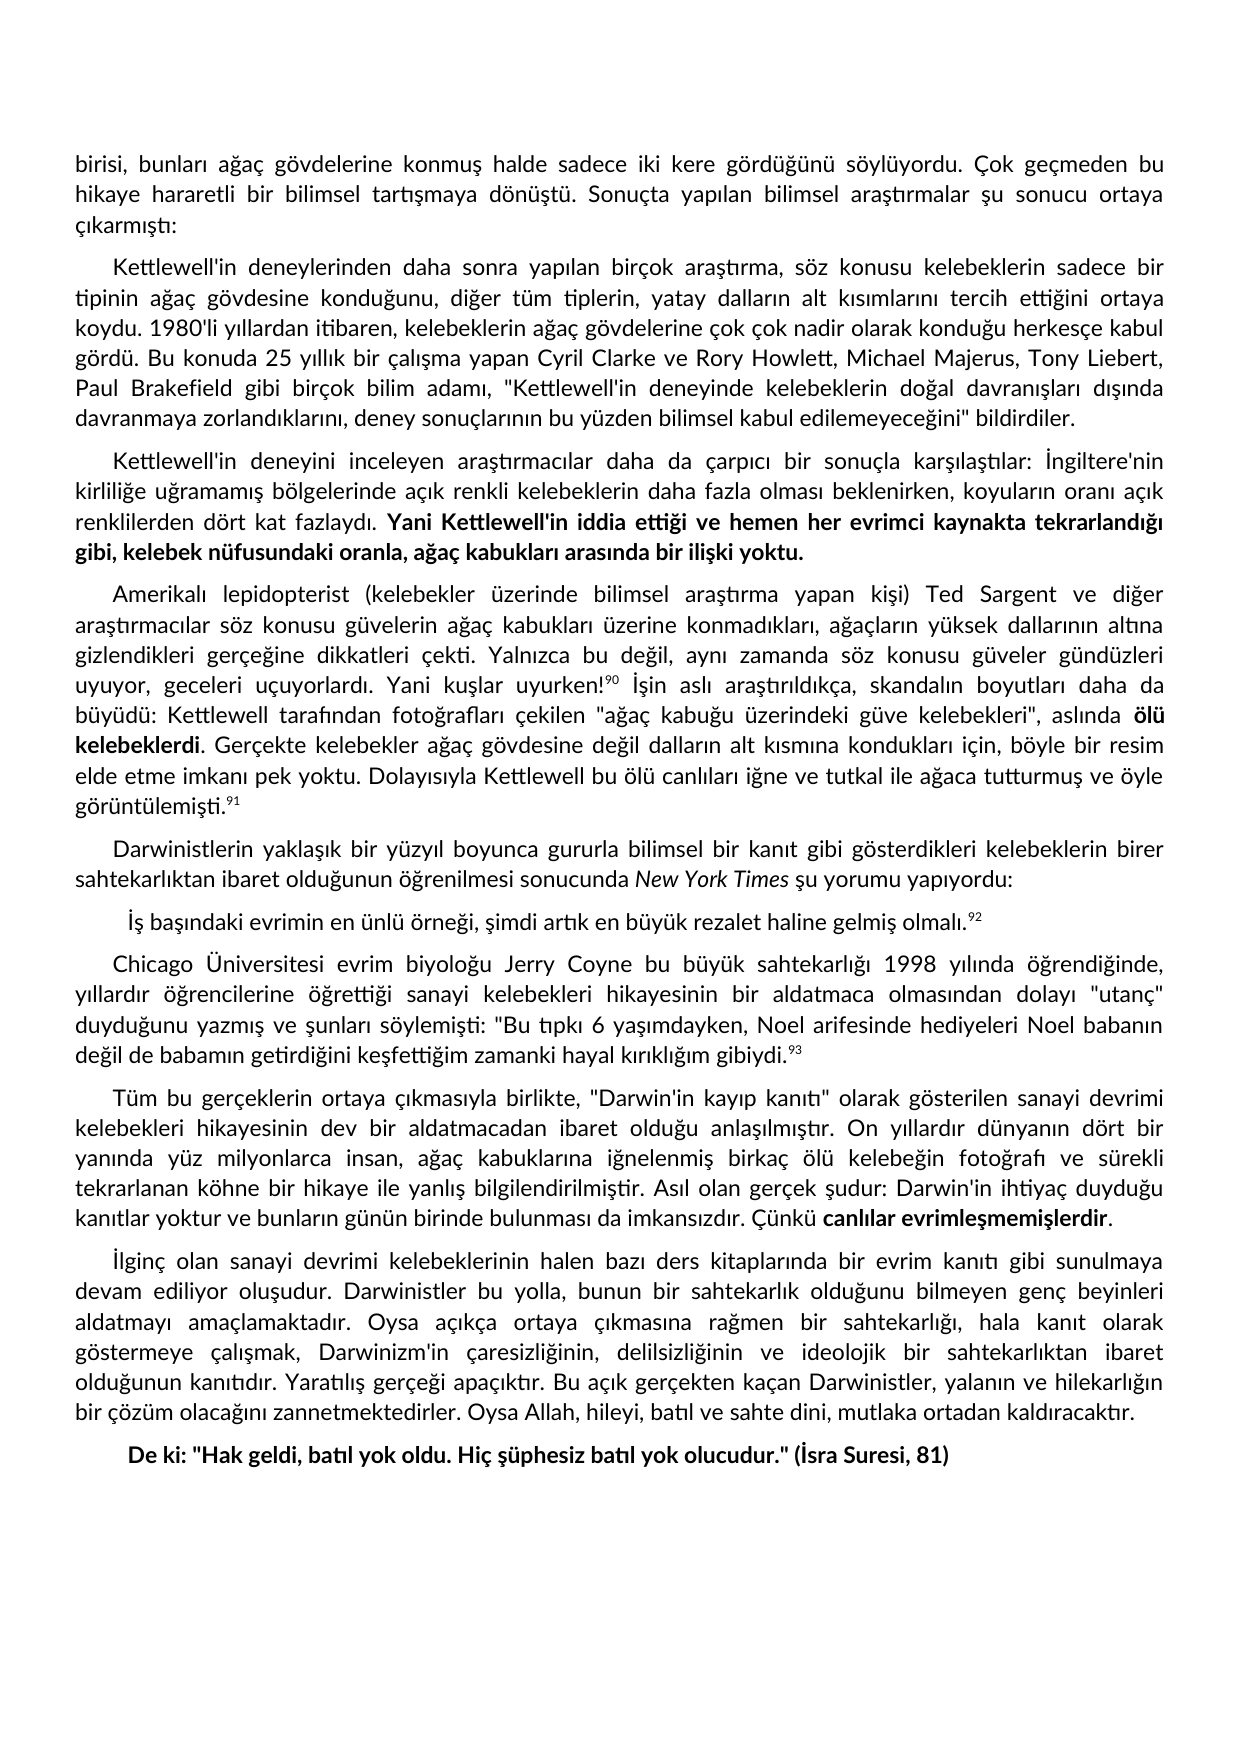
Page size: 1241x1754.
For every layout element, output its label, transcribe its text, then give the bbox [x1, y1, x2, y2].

text Kettlewell'in deneylerinden daha sonra yapılan birçok araştırma, söz konusu kelebeklerin sadece bir tipinin ağaç gövdesine konduğunu, diğer tüm tiplerin, yatay dalların alt kısımlarını tercih ettiğini ortaya koydu. 1980'li yıllardan itibaren, kelebeklerin ağaç gövdelerine çok çok nadir olarak konduğu herkesçe kabul gördü. Bu konuda 25 yıllık bir çalışma yapan Cyril Clarke ve Rory Howlett, Michael Majerus, Tony Liebert, Paul Brakefield gibi birçok bilim adamı, "Kettlewell'in deneyinde kelebeklerin doğal davranışları dışında davranmaya zorlandıklarını, deney sonuçlarının bu yüzden bilimsel kabul edilemeyeceğini" bildirdiler. [75, 253, 1165, 432]
text İş başındaki evrimin en ünlü örneği, şimdi artık en büyük rezalet haline gelmiş olmalı.92 [127, 907, 1143, 935]
text Kettlewell'in deneyini inceleyen araştırmacılar daha da çarpıcı bir sonuçla karşılaştılar: İngiltere'nin kirliliğe uğramamış bölgelerinde açık renkli kelebeklerin daha fazla olması beklenirken, koyuların oranı açık renklilerden dört kat fazlaydı. Yani Kettlewell'in iddia ettiği ve hemen her evrimci kaynakta tekrarlandığı gibi, kelebek nüfusundaki oranla, ağaç kabukları arasında bir ilişki yoktu. [75, 447, 1165, 565]
text Tüm bu gerçeklerin ortaya çıkmasıyla birlikte, "Darwin'in kayıp kanıtı" olarak gösterilen sanayi devrimi kelebekleri hikayesinin dev bir aldatmacadan ibaret olduğu anlaşılmıştır. On yıllardır dünyanın dört bir yanında yüz milyonlarca insan, ağaç kabuklarına iğnelenmiş birkaç ölü kelebeğin fotoğrafı ve sürekli tekrarlanan köhne bir hikaye ile yanlış bilgilendirilmiştir. Asıl olan gerçek şudur: Darwin'in ihtiyaç duyduğu kanıtlar yoktur ve bunların günün birinde bulunması da imkansızdır. Çünkü canlılar evrimleşmemişlerdir. [75, 1083, 1165, 1232]
text Chicago Üniversitesi evrim biyoloğu Jerry Coyne bu büyük sahtekarlığı 1998 yılında öğrendiğinde, yıllardır öğrencilerine öğrettiği sanayi kelebekleri hikayesinin bir aldatmaca olmasından dolayı "utanç" duyduğunu yazmış ve şunları söylemişti: "Bu tıpkı 6 yaşımdayken, Noel arifesinde hediyeleri Noel babanın değil de babamın getirdiğini keşfettiğim zamanki hayal kırıklığım gibiydi.93 [75, 950, 1165, 1068]
text birisi, bunları ağaç gövdelerine konmuş halde sadece iki kere gördüğünü söylüyordu. Çok geçmeden bu hikaye hararetli bir bilimsel tartışmaya dönüştü. Sonuçta yapılan bilimsel araştırmalar şu sonucu ortaya çıkarmıştı: [75, 150, 1165, 238]
text Darwinistlerin yaklaşık bir yüzyıl boyunca gururla bilimsel bir kanıt gibi gösterdikleri kelebeklerin birer sahtekarlıktan ibaret olduğunun öğrenilmesi sonucunda New York Times şu yorumu yapıyordu: [75, 834, 1165, 892]
text Amerikalı lepidopterist (kelebekler üzerinde bilimsel araştırma yapan kişi) Ted Sargent ve diğer araştırmacılar söz konusu güvelerin ağaç kabukları üzerine konmadıkları, ağaçların yüksek dallarının altına gizlendikleri gerçeğine dikkatleri çekti. Yalnızca bu değil, aynı zamanda söz konusu güveler gündüzleri uyuyor, geceleri uçuyorlardı. Yani kuşlar uyurken!90 İşin aslı araştırıldıkça, skandalın boyutları daha da büyüdü: Kettlewell tarafından fotoğrafları çekilen "ağaç kabuğu üzerindeki güve kelebekleri", aslında ölü kelebeklerdi. Gerçekte kelebekler ağaç gövdesine değil dalların alt kısmına kondukları için, böyle bir resim elde etme imkanı pek yoktu. Dolayısıyla Kettlewell bu ölü canlıları iğne ve tutkal ile ağaca tutturmuş ve öyle görüntülemişti.91 [75, 580, 1165, 819]
text De ki: "Hak geldi, batıl yok oldu. Hiç şüphesiz batıl yok olucudur." (İsra Suresi, 81) [127, 1441, 1143, 1468]
text İlginç olan sanayi devrimi kelebeklerinin halen bazı ders kitaplarında bir evrim kanıtı gibi sunulmaya devam ediliyor oluşudur. Darwinistler bu yolla, bunun bir sahtekarlık olduğunu bilmeyen genç beyinleri aldatmayı amaçlamaktadır. Oysa açıkça ortaya çıkmasına rağmen bir sahtekarlığı, hala kanıt olarak göstermeye çalışmak, Darwinizm'in çaresizliğinin, delilsizliğinin ve ideolojik bir sahtekarlıktan ibaret olduğunun kanıtıdır. Yaratılış gerçeği apaçıktır. Bu açık gerçekten kaçan Darwinistler, yalanın ve hilekarlığın bir çözüm olacağını zannetmektedirler. Oysa Allah, hileyi, batıl ve sahte dini, mutlaka ortadan kaldıracaktır. [75, 1247, 1165, 1425]
